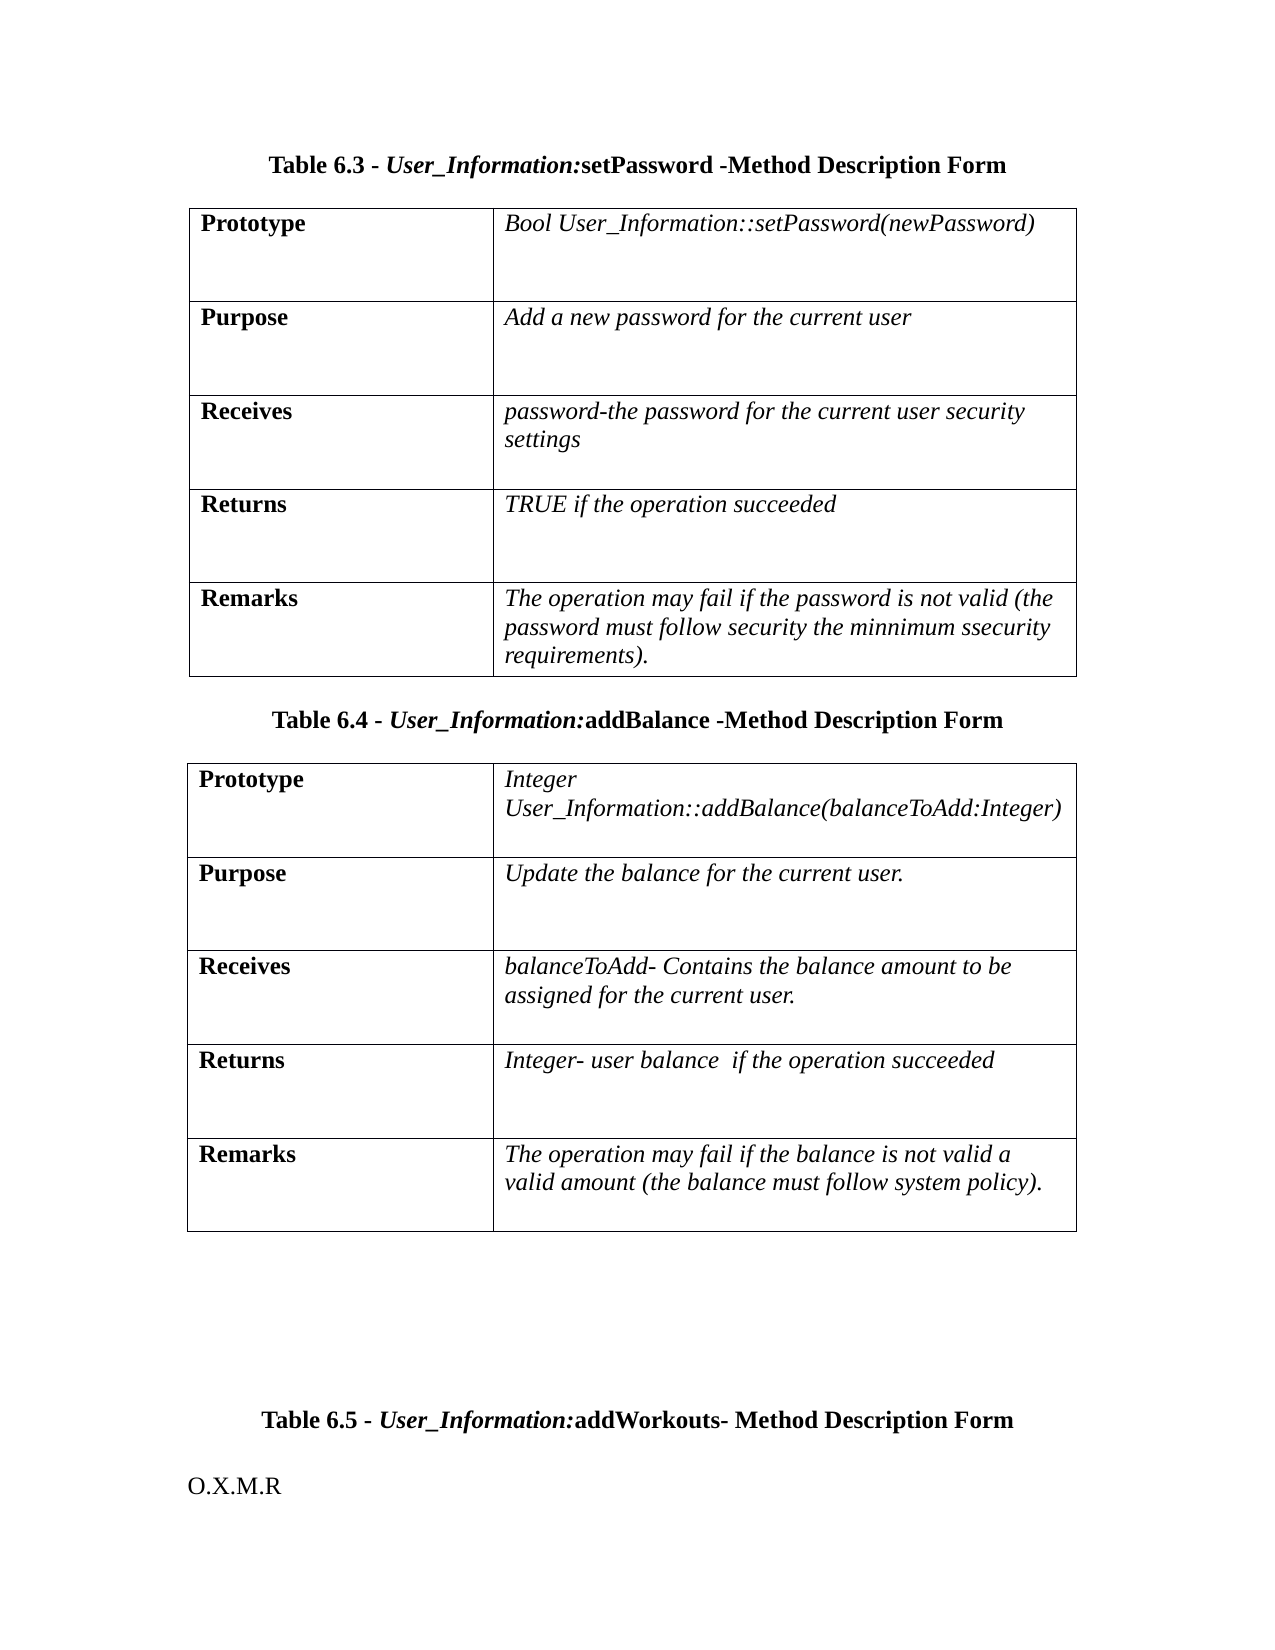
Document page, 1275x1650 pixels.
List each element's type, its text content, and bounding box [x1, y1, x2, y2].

table_header Integer User_Information::addBalance(balanceToAdd:Integer) [494, 764, 1076, 857]
table_cell password-the password for the current user security settings [494, 396, 1076, 488]
table_cell Purpose [190, 302, 493, 395]
text Table 6.4 - User_Information:addBalance -Method Description Form [187, 706, 1087, 734]
text Table 6.5 - User_Information:addWorkouts- Method Description Form [187, 1405, 1087, 1433]
table_cell Integer- user balance if the operation succeeded [494, 1045, 1076, 1138]
table_cell Purpose [188, 858, 493, 950]
table_cell balanceToAdd- Contains the balance amount to be assigned for the current user. [494, 951, 1076, 1044]
table_cell Remarks [190, 583, 493, 676]
table_cell The operation may fail if the password is not valid (the password must follow security the minnimum ssecurity requirements). [494, 583, 1076, 676]
table_cell Receives [190, 396, 493, 488]
table_cell Returns [190, 490, 493, 582]
text Table 6.3 - User_Information:setPassword -Method Description Form [187, 150, 1087, 179]
table_header Prototype [190, 209, 493, 301]
table_header Prototype [188, 764, 493, 857]
table_cell Add a new password for the current user [494, 302, 1076, 395]
table_cell Returns [188, 1045, 493, 1138]
table_cell Receives [188, 951, 493, 1044]
table_cell Update the balance for the current user. [494, 858, 1076, 950]
table_cell The operation may fail if the balance is not valid a valid amount (the balance must follow system policy). [494, 1139, 1076, 1231]
table_cell TRUE if the operation succeeded [494, 490, 1076, 582]
table_header Bool User_Information::setPassword(newPassword) [494, 209, 1076, 301]
table_cell Remarks [188, 1139, 493, 1231]
